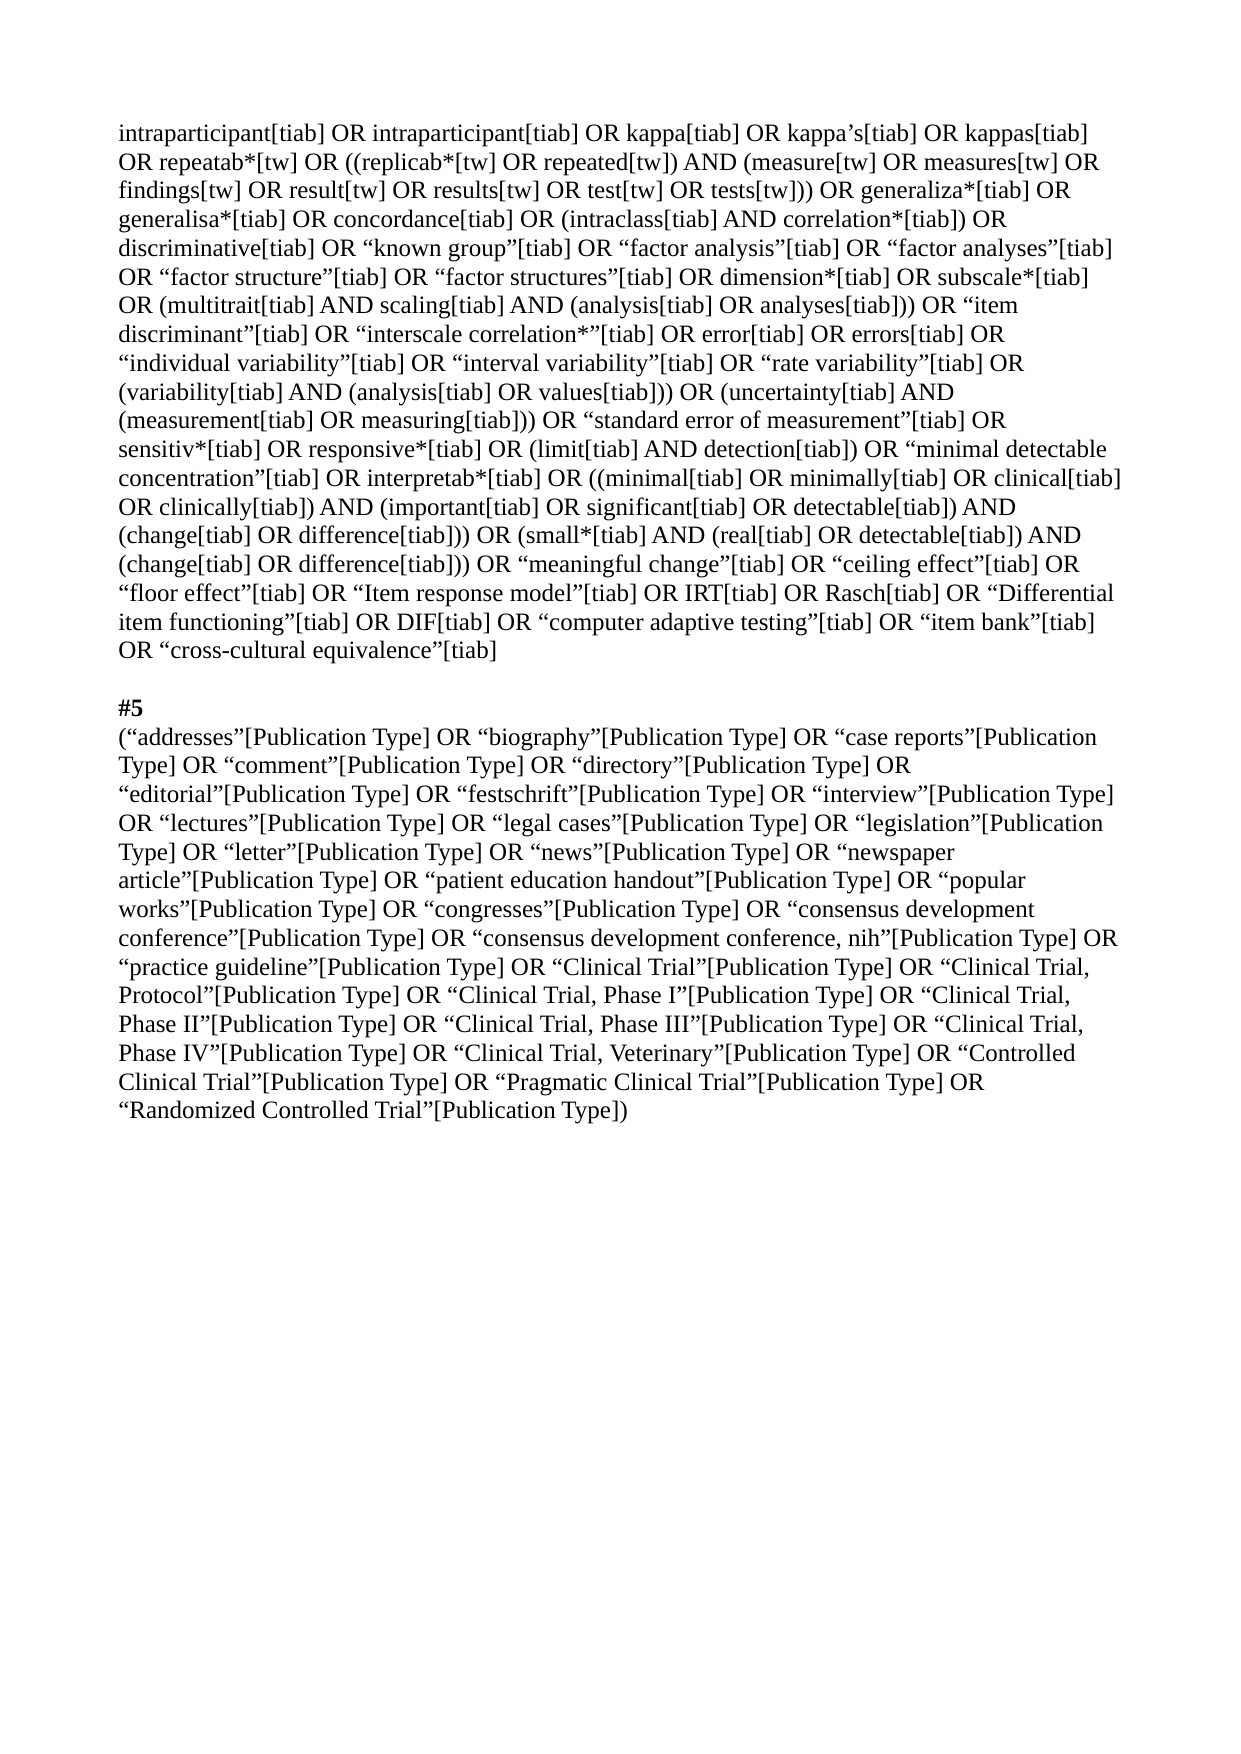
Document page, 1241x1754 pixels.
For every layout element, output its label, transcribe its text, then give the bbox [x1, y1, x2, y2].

text #5 [118, 693, 1122, 722]
text (“addresses”[Publication Type] OR “biography”[Publication Type] OR “case reports”[Publication Type] OR “comment”[Publication Type] OR “directory”[Publication Type] OR “editorial”[Publication Type] OR “festschrift”[Publication Type] OR “interview”[Publication Type] OR “lectures”[Publication Type] OR “legal cases”[Publication Type] OR “legislation”[Publication Type] OR “letter”[Publication Type] OR “news”[Publication Type] OR “newspaper article”[Publication Type] OR “patient education handout”[Publication Type] OR “popular works”[Publication Type] OR “congresses”[Publication Type] OR “consensus development conference”[Publication Type] OR “consensus development conference, nih”[Publication Type] OR “practice guideline”[Publication Type] OR “Clinical Trial”[Publication Type] OR “Clinical Trial, Protocol”[Publication Type] OR “Clinical Trial, Phase I”[Publication Type] OR “Clinical Trial, Phase II”[Publication Type] OR “Clinical Trial, Phase III”[Publication Type] OR “Clinical Trial, Phase IV”[Publication Type] OR “Clinical Trial, Veterinary”[Publication Type] OR “Controlled Clinical Trial”[Publication Type] OR “Pragmatic Clinical Trial”[Publication Type] OR “Randomized Controlled Trial”[Publication Type]) [118, 722, 1122, 1124]
text intraparticipant[tiab] OR intraparticipant[tiab] OR kappa[tiab] OR kappa’s[tiab] OR kappas[tiab] OR repeatab*[tw] OR ((replicab*[tw] OR repeated[tw]) AND (measure[tw] OR measures[tw] OR findings[tw] OR result[tw] OR results[tw] OR test[tw] OR tests[tw])) OR generaliza*[tiab] OR generalisa*[tiab] OR concordance[tiab] OR (intraclass[tiab] AND correlation*[tiab]) OR discriminative[tiab] OR “known group”[tiab] OR “factor analysis”[tiab] OR “factor analyses”[tiab] OR “factor structure”[tiab] OR “factor structures”[tiab] OR dimension*[tiab] OR subscale*[tiab] OR (multitrait[tiab] AND scaling[tiab] AND (analysis[tiab] OR analyses[tiab])) OR “item discriminant”[tiab] OR “interscale correlation*”[tiab] OR error[tiab] OR errors[tiab] OR “individual variability”[tiab] OR “interval variability”[tiab] OR “rate variability”[tiab] OR (variability[tiab] AND (analysis[tiab] OR values[tiab])) OR (uncertainty[tiab] AND (measurement[tiab] OR measuring[tiab])) OR “standard error of measurement”[tiab] OR sensitiv*[tiab] OR responsive*[tiab] OR (limit[tiab] AND detection[tiab]) OR “minimal detectable concentration”[tiab] OR interpretab*[tiab] OR ((minimal[tiab] OR minimally[tiab] OR clinical[tiab] OR clinically[tiab]) AND (important[tiab] OR significant[tiab] OR detectable[tiab]) AND (change[tiab] OR difference[tiab])) OR (small*[tiab] AND (real[tiab] OR detectable[tiab]) AND (change[tiab] OR difference[tiab])) OR “meaningful change”[tiab] OR “ceiling effect”[tiab] OR “floor effect”[tiab] OR “Item response model”[tiab] OR IRT[tiab] OR Rasch[tiab] OR “Differential item functioning”[tiab] OR DIF[tiab] OR “computer adaptive testing”[tiab] OR “item bank”[tiab] OR “cross-cultural equivalence”[tiab] [118, 118, 1122, 664]
